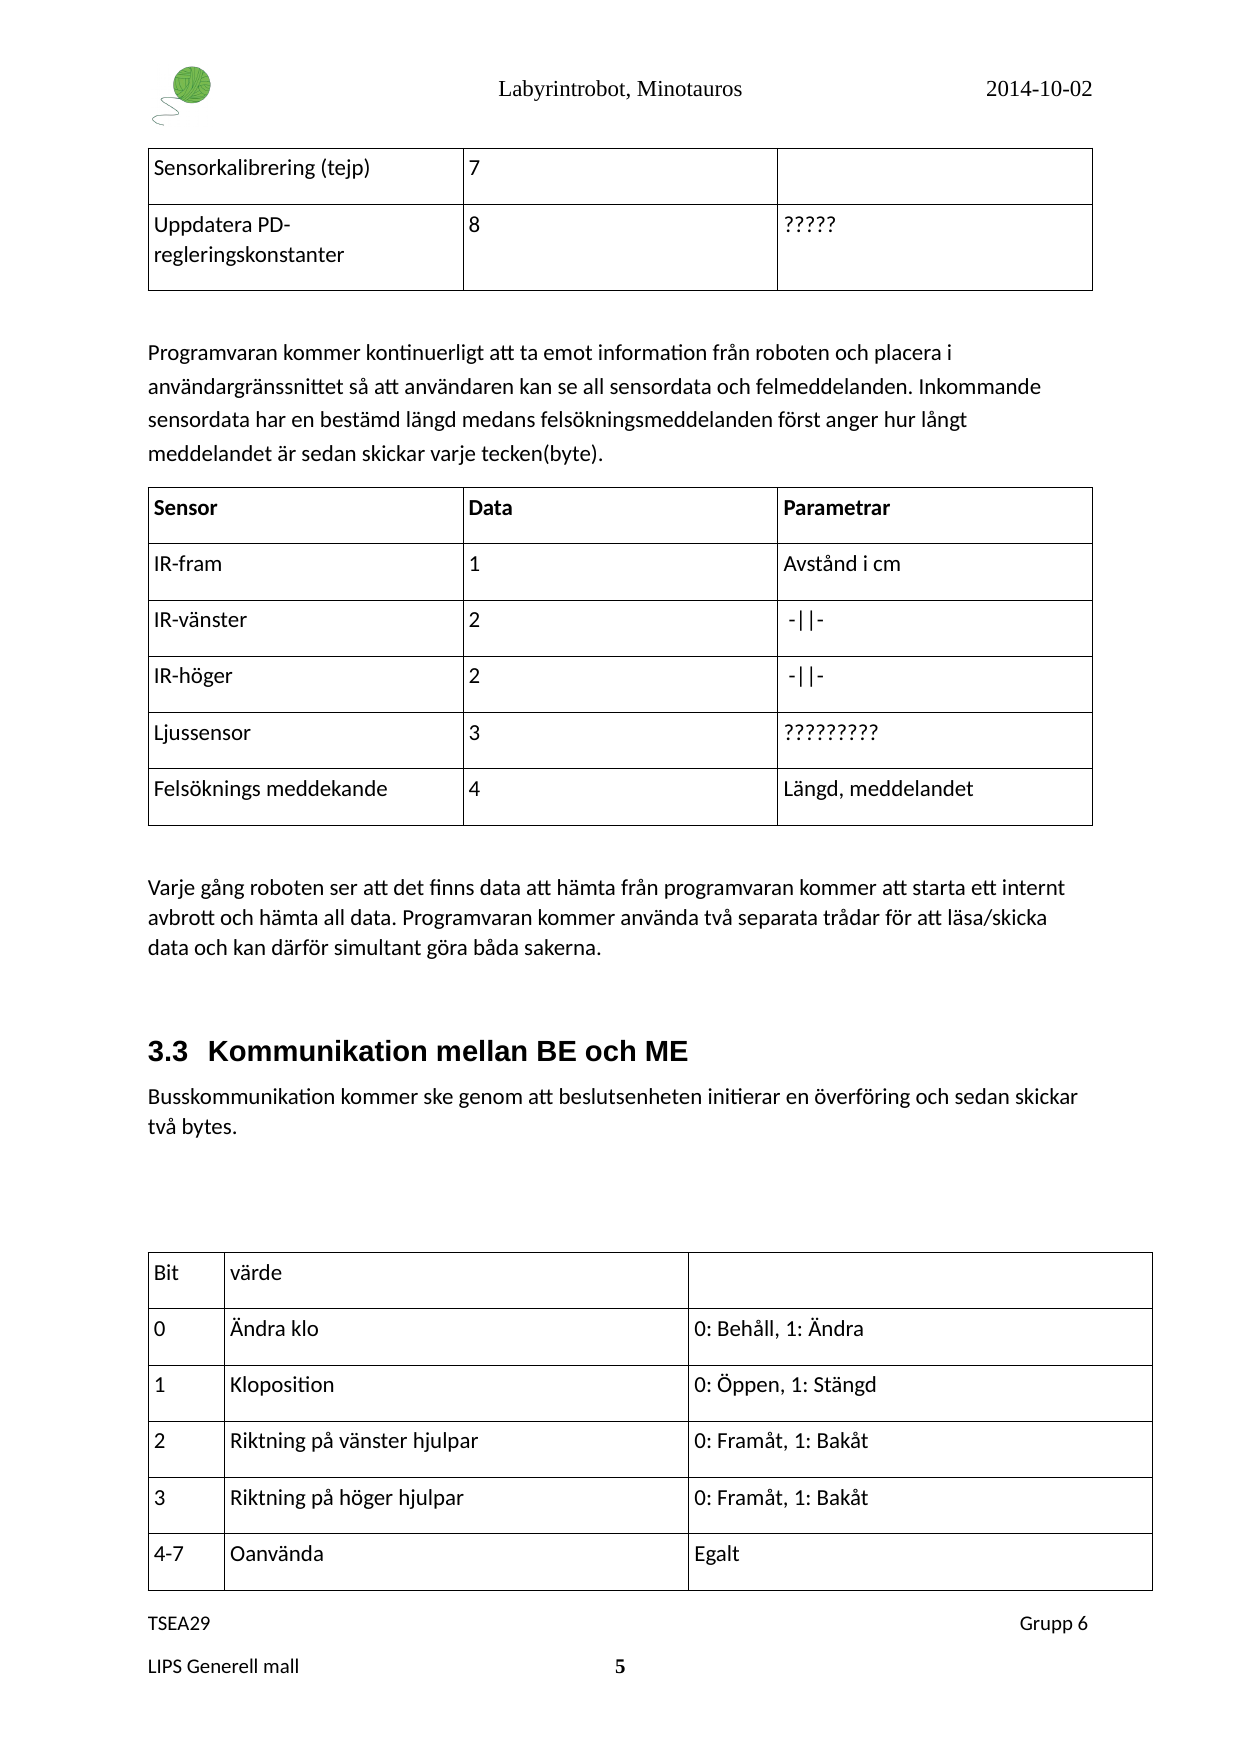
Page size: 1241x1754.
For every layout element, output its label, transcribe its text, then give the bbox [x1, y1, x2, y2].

table_cell Sensorkalibrering (tejp) [149, 149, 463, 204]
table_header värde [225, 1253, 688, 1308]
table_header Data [464, 488, 777, 543]
table_cell 0: Framåt, 1: Bakåt [689, 1478, 1152, 1533]
table_cell -||- [778, 601, 1092, 656]
text Programvaran kommer kontinuerligt att ta emot information från roboten och placera i användargränssnittet så att användaren kan se all sensordata och felmeddelanden. Inkommande sensordata har en bestämd längd medans felsökningsmeddelanden först anger hur långt meddelandet är sedan skickar varje tecken(byte). [148, 338, 1092, 467]
table_cell 2 [149, 1422, 224, 1477]
table_cell 8 [464, 205, 777, 290]
subtitle Kommunikation mellan BE och ME [148, 1034, 1092, 1068]
table_cell Ändra klo [225, 1309, 688, 1364]
table_cell 2 [464, 657, 777, 712]
table_cell 4 [464, 769, 777, 824]
table_cell IR-höger [149, 657, 463, 712]
picture [150, 64, 214, 128]
table_cell Längd, meddelandet [778, 769, 1092, 824]
table_cell 0: Behåll, 1: Ändra [689, 1309, 1152, 1364]
table_cell Oanvända [225, 1534, 688, 1589]
table_cell Uppdatera PD-regleringskonstanter [149, 205, 463, 290]
table_header Bit [149, 1253, 224, 1308]
table_cell IR-vänster [149, 601, 463, 656]
table_cell Kloposition [225, 1366, 688, 1421]
table_cell 1 [149, 1366, 224, 1421]
table_header Sensor [149, 488, 463, 543]
table_cell 0 [149, 1309, 224, 1364]
table_cell Avstånd i cm [778, 544, 1092, 599]
table_cell Riktning på vänster hjulpar [225, 1422, 688, 1477]
table_cell Ljussensor [149, 713, 463, 768]
table_cell 0: Framåt, 1: Bakåt [689, 1422, 1152, 1477]
text Busskommunikation kommer ske genom att beslutsenheten initierar en överföring och sedan skickar två bytes. [148, 1082, 1092, 1140]
table_cell ????? [778, 205, 1092, 290]
table_cell -||- [778, 657, 1092, 712]
table_header [689, 1253, 1152, 1308]
table_cell ????????? [778, 713, 1092, 768]
table_cell 4-7 [149, 1534, 224, 1589]
table_cell Egalt [689, 1534, 1152, 1589]
table_cell 1 [464, 544, 777, 599]
table_cell Felsöknings meddekande [149, 769, 463, 824]
table_cell 3 [149, 1478, 224, 1533]
table_cell Riktning på höger hjulpar [225, 1478, 688, 1533]
table_cell 0: Öppen, 1: Stängd [689, 1366, 1152, 1421]
table_cell [778, 149, 1092, 204]
table_cell 3 [464, 713, 777, 768]
table_cell 2 [464, 601, 777, 656]
table_cell IR-fram [149, 544, 463, 599]
text Varje gång roboten ser att det finns data att hämta från programvaran kommer att starta ett internt avbrott och hämta all data. Programvaran kommer använda två separata trådar för att läsa/skicka data och kan därför simultant göra båda sakerna. [148, 873, 1092, 961]
table_header Parametrar [778, 488, 1092, 543]
table_cell 7 [464, 149, 777, 204]
